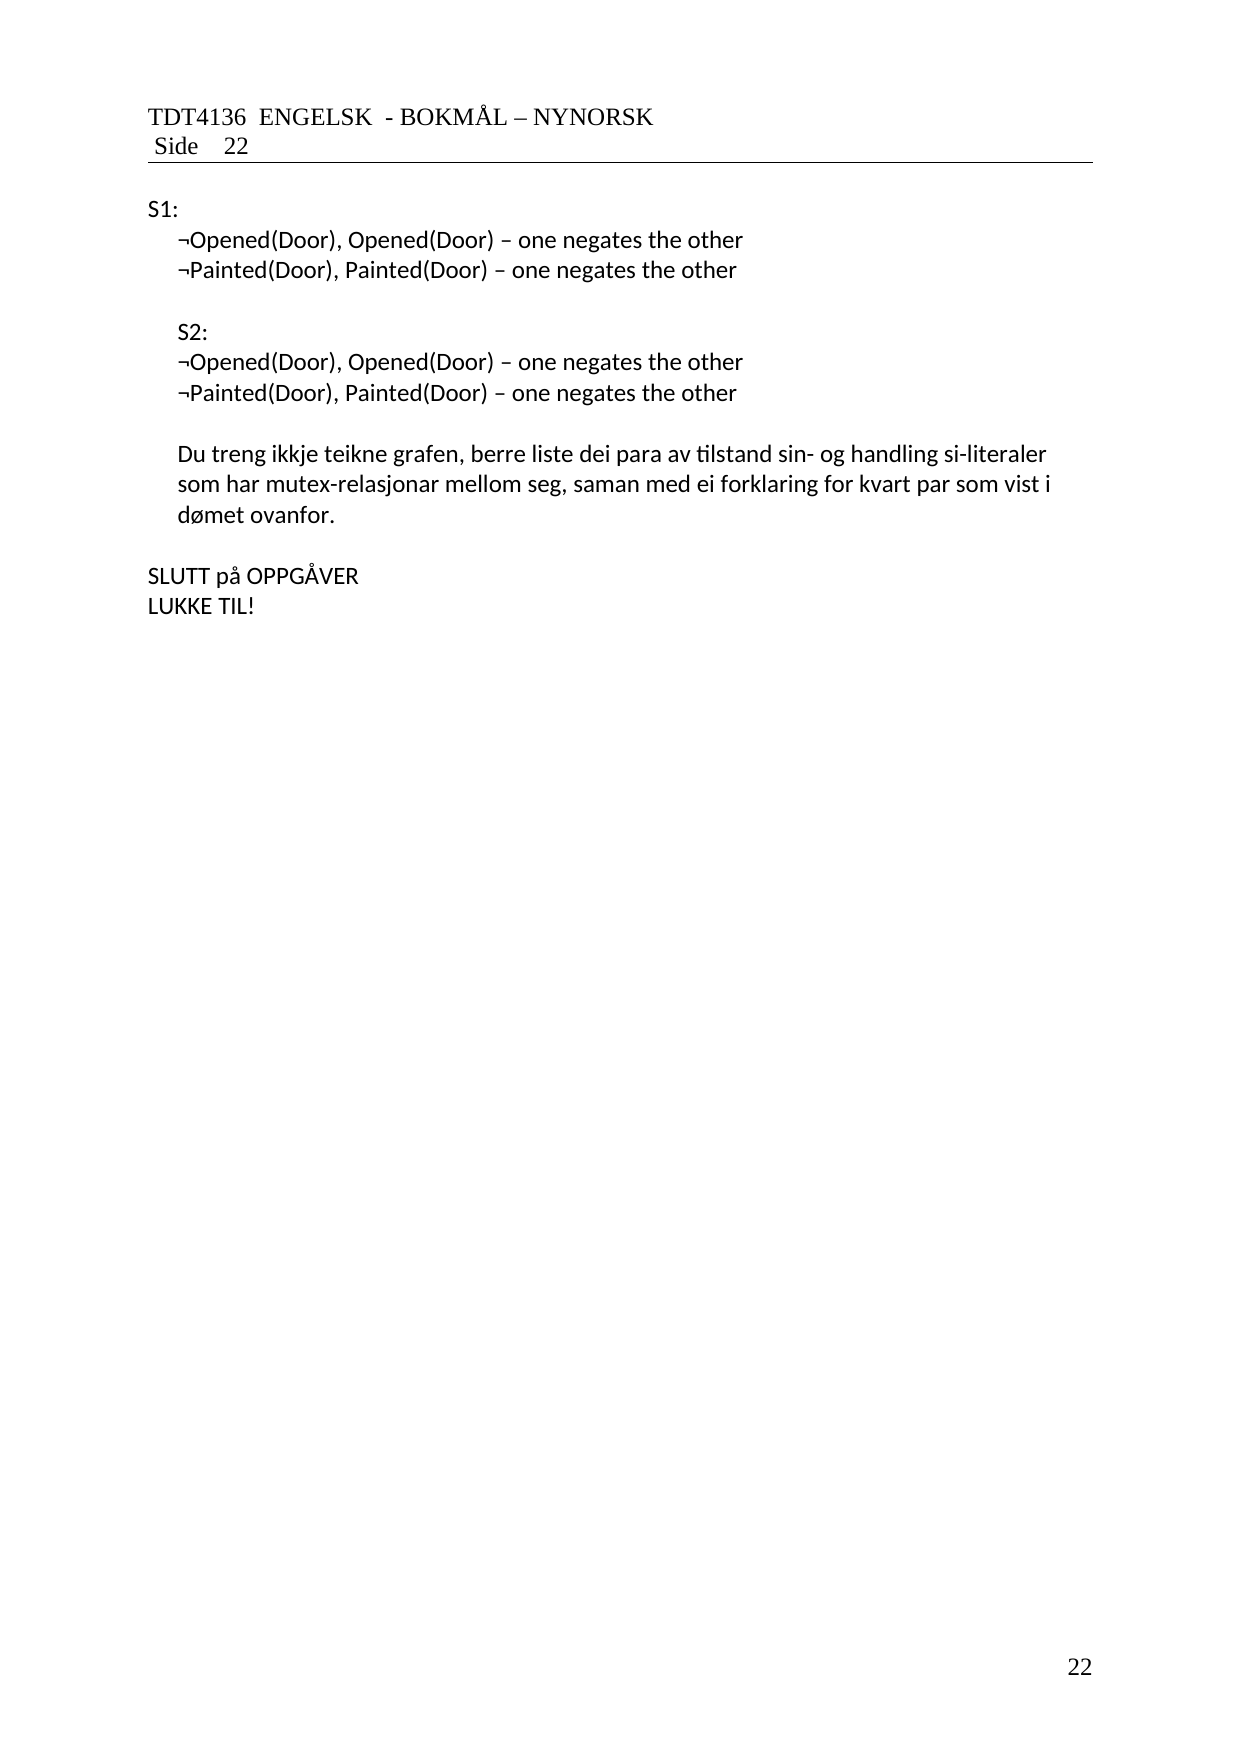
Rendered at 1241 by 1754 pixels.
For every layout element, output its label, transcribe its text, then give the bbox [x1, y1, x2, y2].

text LUKKE TIL! [148, 590, 1093, 621]
text SLUTT på OPPGÅVER [148, 560, 1093, 590]
text S1: ¬Opened(Door), Opened(Door) – one negates the other ¬Painted(Door), Painted(Door) – one negates the other S2: ¬Opened(Door), Opened(Door) – one negates the other ¬Painted(Door), Painted(Door) – one negates the other Du treng ikkje teikne grafen, berre liste dei para av tilstand sin- og handling si-literaler som har mutex-relasjonar mellom seg, saman med ei forklaring for kvart par som vist i dømet ovanfor. [148, 194, 1093, 560]
